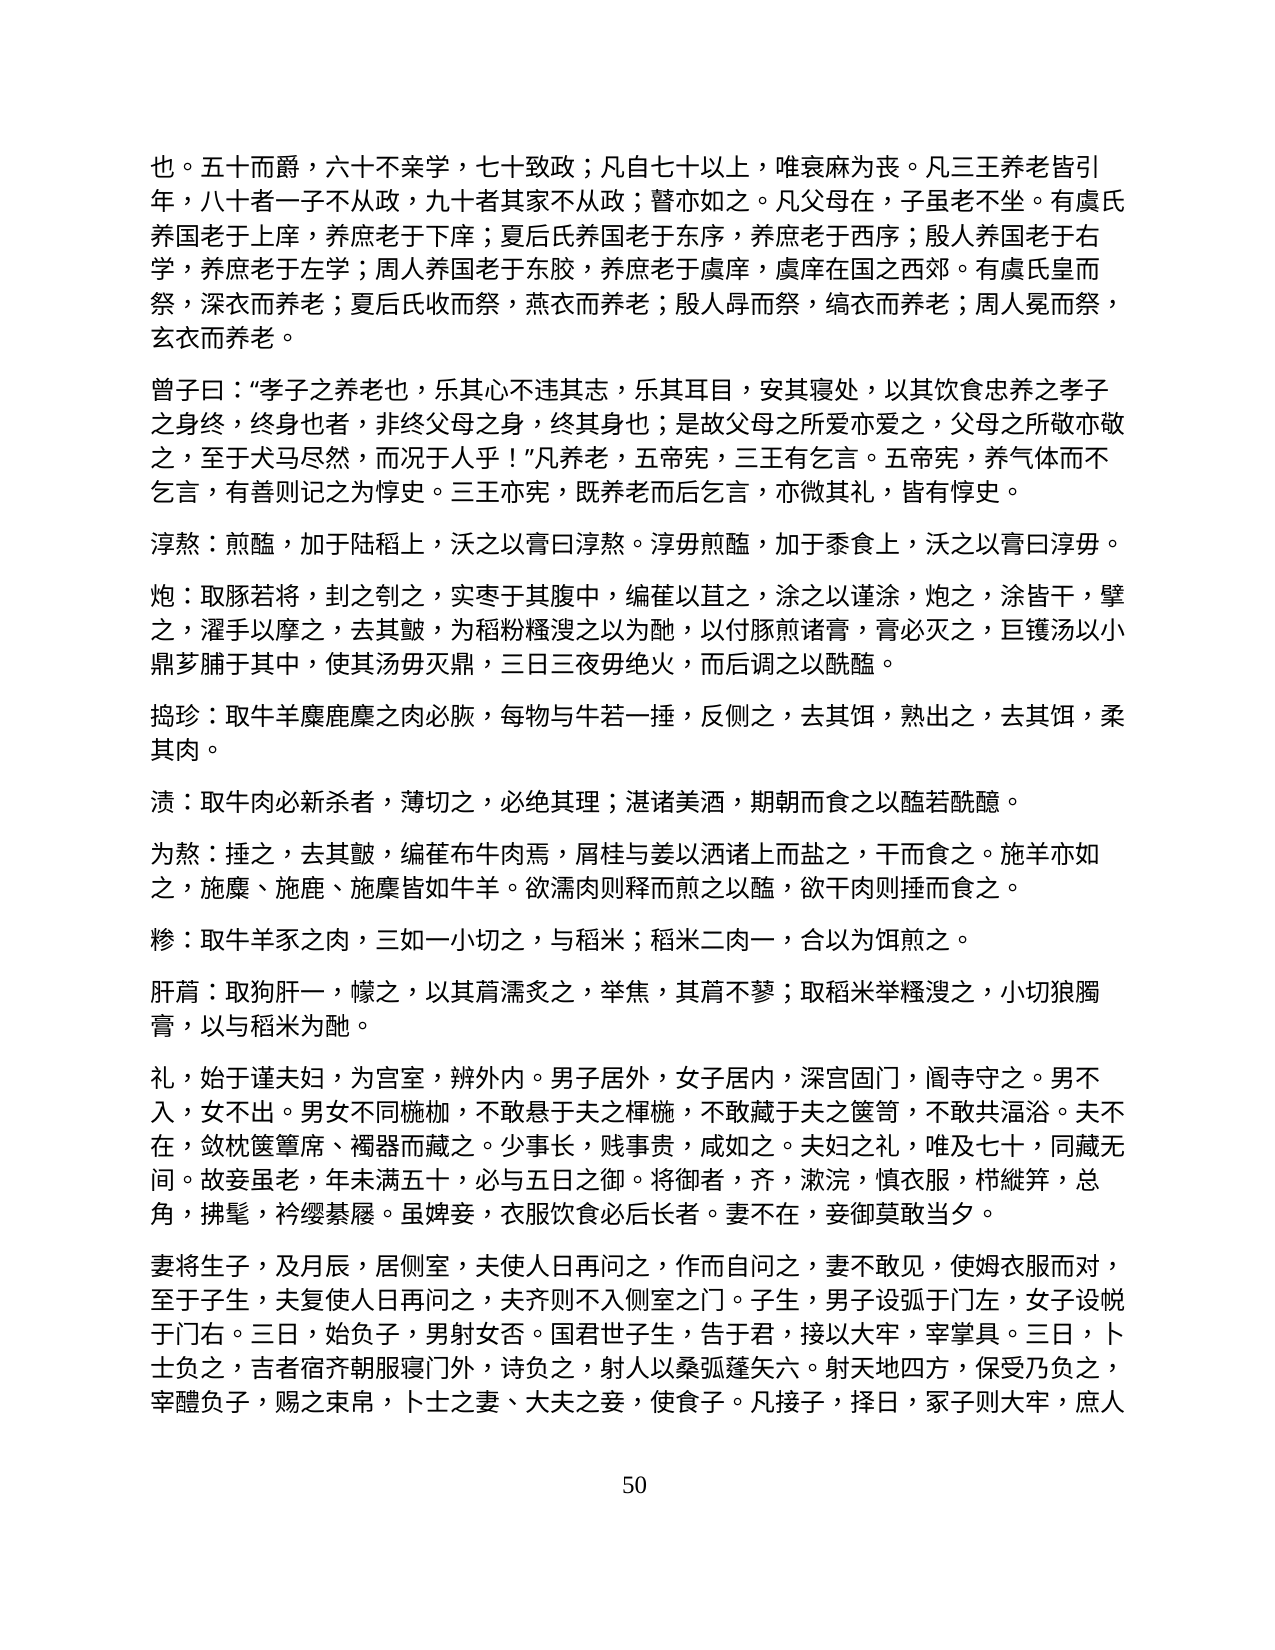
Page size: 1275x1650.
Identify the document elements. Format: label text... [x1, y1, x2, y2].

text 渍：取牛肉必新杀者，薄切之，必绝其理；湛诸美酒，期朝而食之以醢若酰醷。 [150, 784, 1125, 819]
text 礼，始于谨夫妇，为宫室，辨外内。男子居外，女子居内，深宫固门，阍寺守之。男不入，女不出。男女不同椸枷，不敢悬于夫之楎椸，不敢藏于夫之箧笥，不敢共湢浴。夫不在，敛枕箧簟席、襡器而藏之。少事长，贱事贵，咸如之。夫妇之礼，唯及七十，同藏无间。故妾虽老，年未满五十，必与五日之御。将御者，齐，漱浣，慎衣服，栉縰笄，总角，拂髦，衿缨綦屦。虽婢妾，衣服饮食必后长者。妻不在，妾御莫敢当夕。 [150, 1061, 1125, 1231]
text 曾子曰：“孝子之养老也，乐其心不违其志，乐其耳目，安其寝处，以其饮食忠养之孝子之身终，终身也者，非终父母之身，终其身也；是故父母之所爱亦爱之，父母之所敬亦敬之，至于犬马尽然，而况于人乎！”凡养老，五帝宪，三王有乞言。五帝宪，养气体而不乞言，有善则记之为惇史。三王亦宪，既养老而后乞言，亦微其礼，皆有惇史。 [150, 372, 1125, 508]
text 捣珍：取牛羊麋鹿麇之肉必脄，每物与牛若一捶，反侧之，去其饵，熟出之，去其饵，柔其肉。 [150, 698, 1125, 767]
text 炮：取豚若将，刲之刳之，实枣于其腹中，编萑以苴之，涂之以谨涂，炮之，涂皆干，擘之，濯手以摩之，去其皽，为稻粉糔溲之以为酏，以付豚煎诸膏，膏必灭之，巨镬汤以小鼎芗脯于其中，使其汤毋灭鼎，三日三夜毋绝火，而后调之以酰醢。 [150, 578, 1125, 681]
text 妻将生子，及月辰，居侧室，夫使人日再问之，作而自问之，妻不敢见，使姆衣服而对，至于子生，夫复使人日再问之，夫齐则不入侧室之门。子生，男子设弧于门左，女子设帨于门右。三日，始负子，男射女否。国君世子生，告于君，接以大牢，宰掌具。三日，卜士负之，吉者宿齐朝服寝门外，诗负之，射人以桑弧蓬矢六。射天地四方，保受乃负之，宰醴负子，赐之束帛，卜士之妻、大夫之妾，使食子。凡接子，择日，冢子则大牢，庶人 [150, 1249, 1125, 1419]
text 肝菺：取狗肝一，幪之，以其菺濡炙之，举焦，其菺不蓼；取稻米举糔溲之，小切狼臅膏，以与稻米为酏。 [150, 974, 1125, 1043]
text 也。五十而爵，六十不亲学，七十致政；凡自七十以上，唯衰麻为丧。凡三王养老皆引年，八十者一子不从政，九十者其家不从政；瞽亦如之。凡父母在，子虽老不坐。有虞氏养国老于上庠，养庶老于下庠；夏后氏养国老于东序，养庶老于西序；殷人养国老于右学，养庶老于左学；周人养国老于东胶，养庶老于虞庠，虞庠在国之西郊。有虞氏皇而祭，深衣而养老；夏后氏收而祭，燕衣而养老；殷人冔而祭，缟衣而养老；周人冕而祭，玄衣而养老。 [150, 150, 1125, 354]
text 淳熬：煎醢，加于陆稻上，沃之以膏曰淳熬。淳毋煎醢，加于黍食上，沃之以膏曰淳毋。 [150, 526, 1125, 561]
text 糁：取牛羊豕之肉，三如一小切之，与稻米；稻米二肉一，合以为饵煎之。 [150, 923, 1125, 957]
text 为熬：捶之，去其皽，编萑布牛肉焉，屑桂与姜以洒诸上而盐之，干而食之。施羊亦如之，施麋、施鹿、施麇皆如牛羊。欲濡肉则释而煎之以醢，欲干肉则捶而食之。 [150, 837, 1125, 905]
